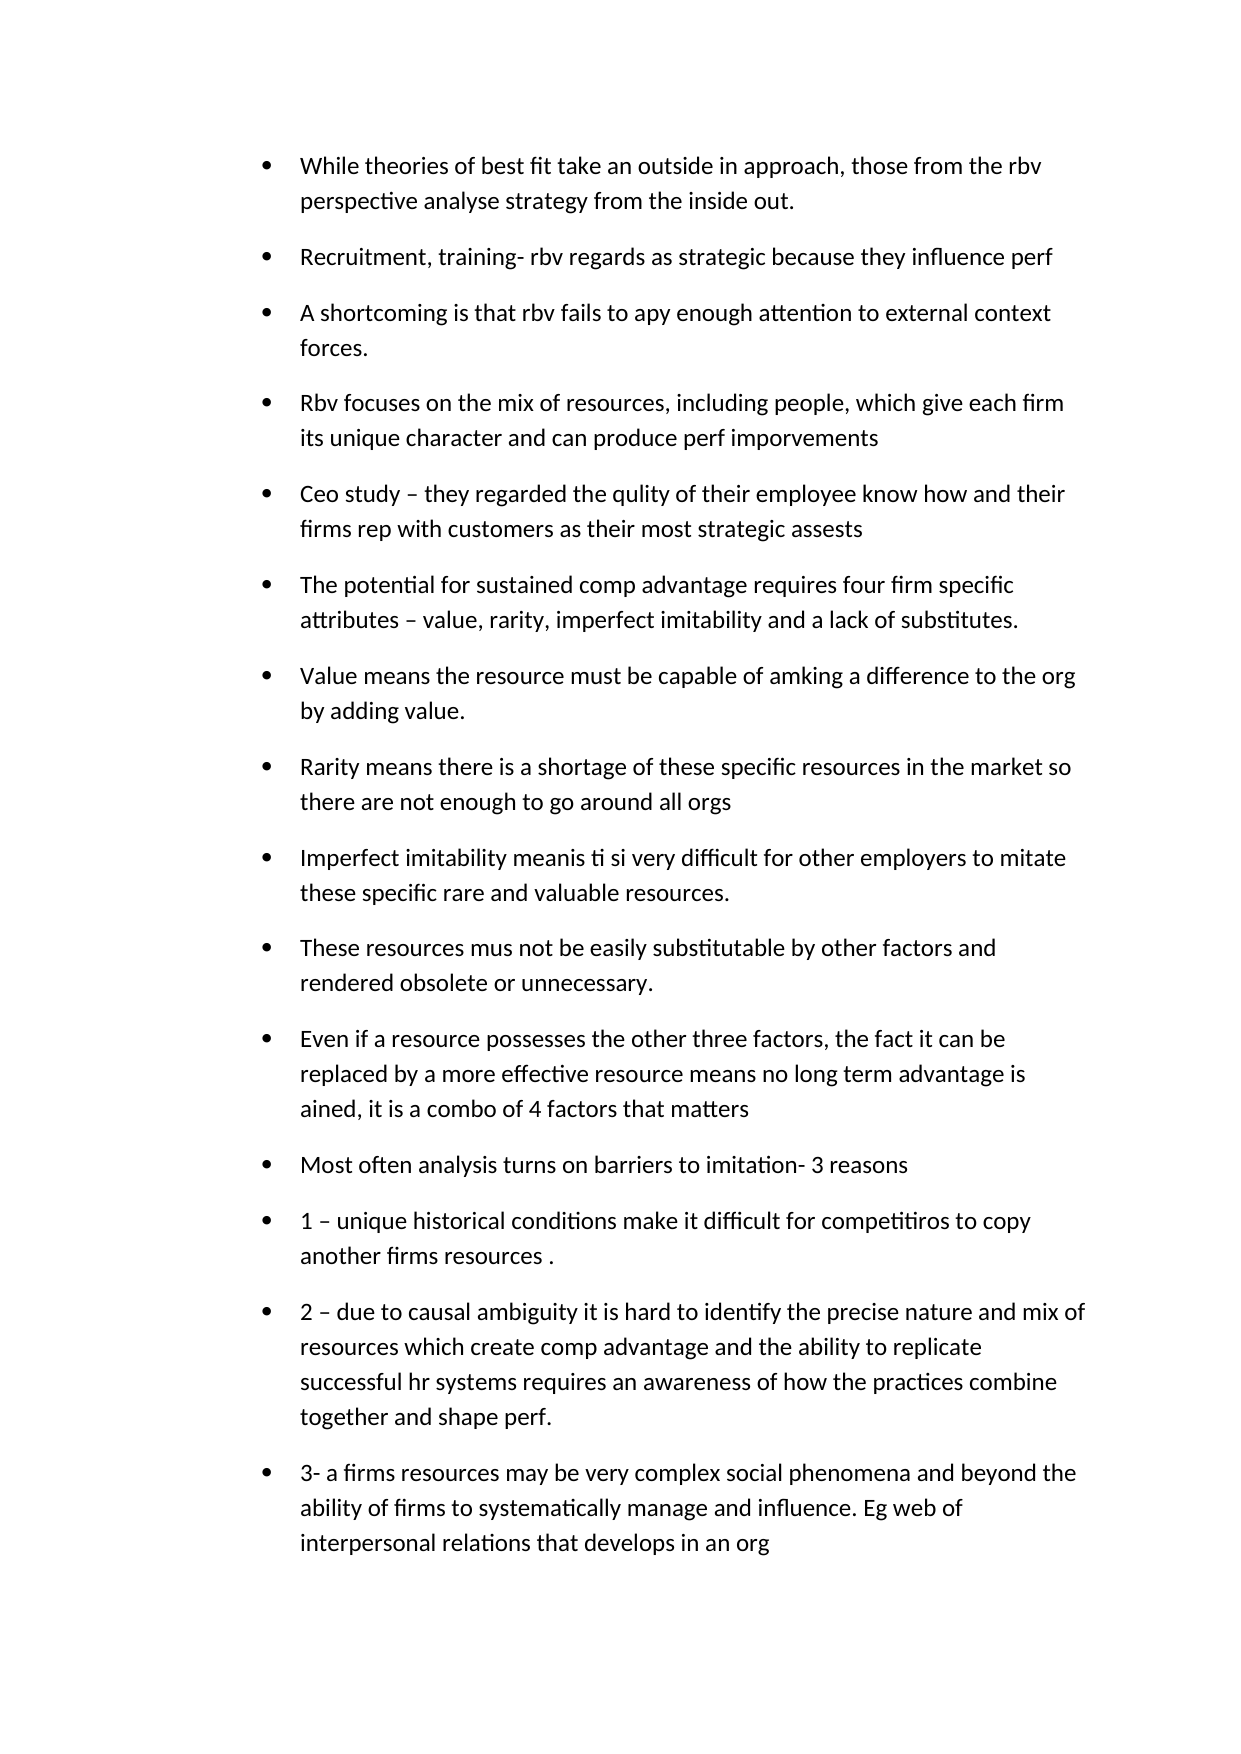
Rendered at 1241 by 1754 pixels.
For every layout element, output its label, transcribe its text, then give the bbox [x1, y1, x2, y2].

list Value means the resource must be capable of amking a difference to the org by adding value. [262, 660, 1090, 726]
list Most often analysis turns on barriers to imitation- 3 reasons [262, 1149, 1090, 1180]
list While theories of best fit take an outside in approach, those from the rbv perspective analyse strategy from the inside out. [262, 150, 1090, 216]
list Ceo study – they regarded the qulity of their employee know how and their firms rep with customers as their most strategic assests [262, 478, 1090, 544]
list The potential for sustained comp advantage requires four firm specific attributes – value, rarity, imperfect imitability and a lack of substitutes. [262, 569, 1090, 635]
list 1 – unique historical conditions make it difficult for competitiros to copy another firms resources . [262, 1205, 1090, 1271]
list 2 – due to causal ambiguity it is hard to identify the precise nature and mix of resources which create comp advantage and the ability to replicate successful hr systems requires an awareness of how the practices combine together and shape perf. [262, 1296, 1090, 1431]
list Imperfect imitability meanis ti si very difficult for other employers to mitate these specific rare and valuable resources. [262, 842, 1090, 907]
list Rarity means there is a shortage of these specific resources in the market so there are not enough to go around all orgs [262, 751, 1090, 816]
list Recruitment, training- rbv regards as strategic because they influence perf [262, 241, 1090, 271]
list These resources mus not be easily substitutable by other factors and rendered obsolete or unnecessary. [262, 932, 1090, 998]
list 3- a firms resources may be very complex social phenomena and beyond the ability of firms to systematically manage and influence. Eg web of interpersonal relations that develops in an org [262, 1457, 1090, 1557]
list Even if a resource possesses the other three factors, the fact it can be replaced by a more effective resource means no long term advantage is ained, it is a combo of 4 factors that matters [262, 1023, 1090, 1124]
list Rbv focuses on the mix of resources, including people, which give each firm its unique character and can produce perf imporvements [262, 387, 1090, 453]
list A shortcoming is that rbv fails to apy enough attention to external context forces. [262, 297, 1090, 362]
